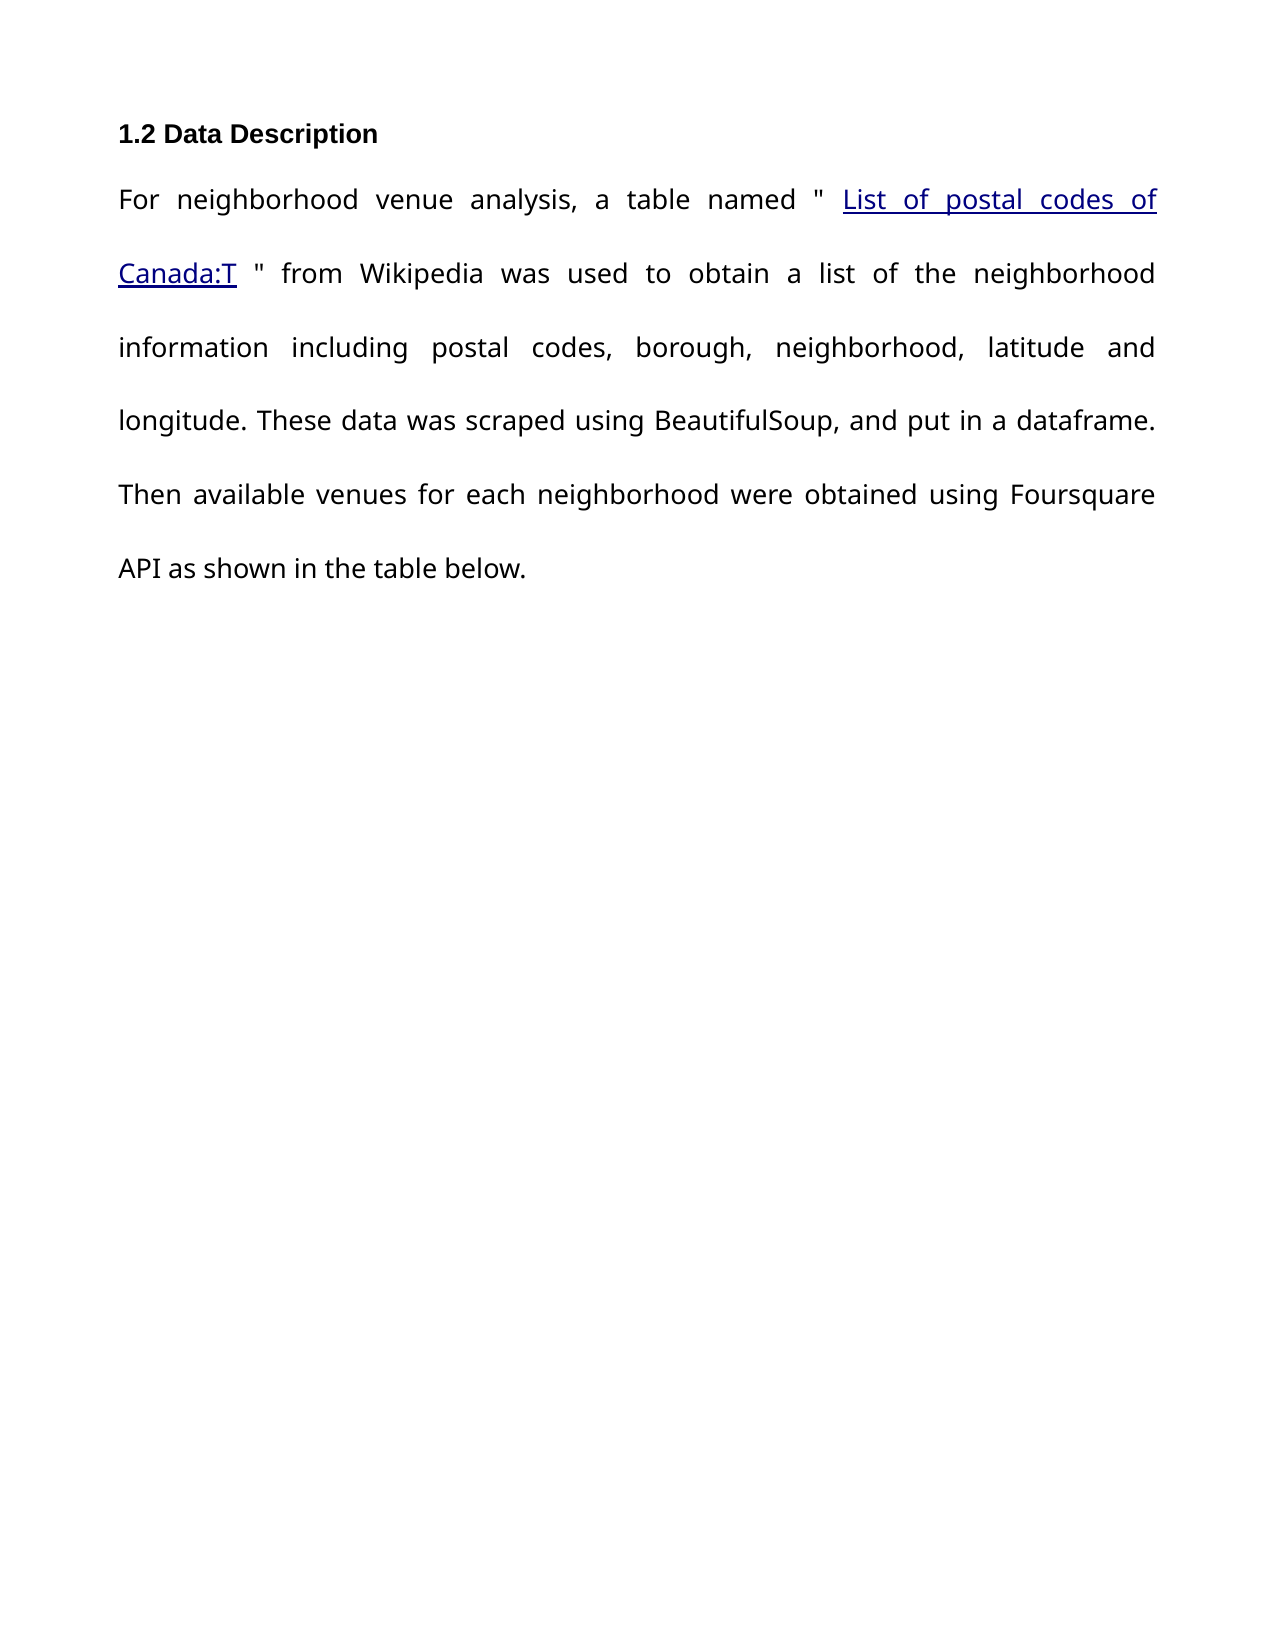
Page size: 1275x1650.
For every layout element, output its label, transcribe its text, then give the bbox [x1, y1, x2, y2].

text For neighborhood venue analysis, a table named " List of postal codes of Canada:T " from Wikipedia was used to obtain a list of the neighborhood information including postal codes, borough, neighborhood, latitude and longitude. These data was scraped using BeautifulSoup, and put in a dataframe. Then available venues for each neighborhood were obtained using Foursquare API as shown in the table below. [118, 181, 1157, 586]
subtitle 1.2 Data Description [118, 118, 1157, 149]
